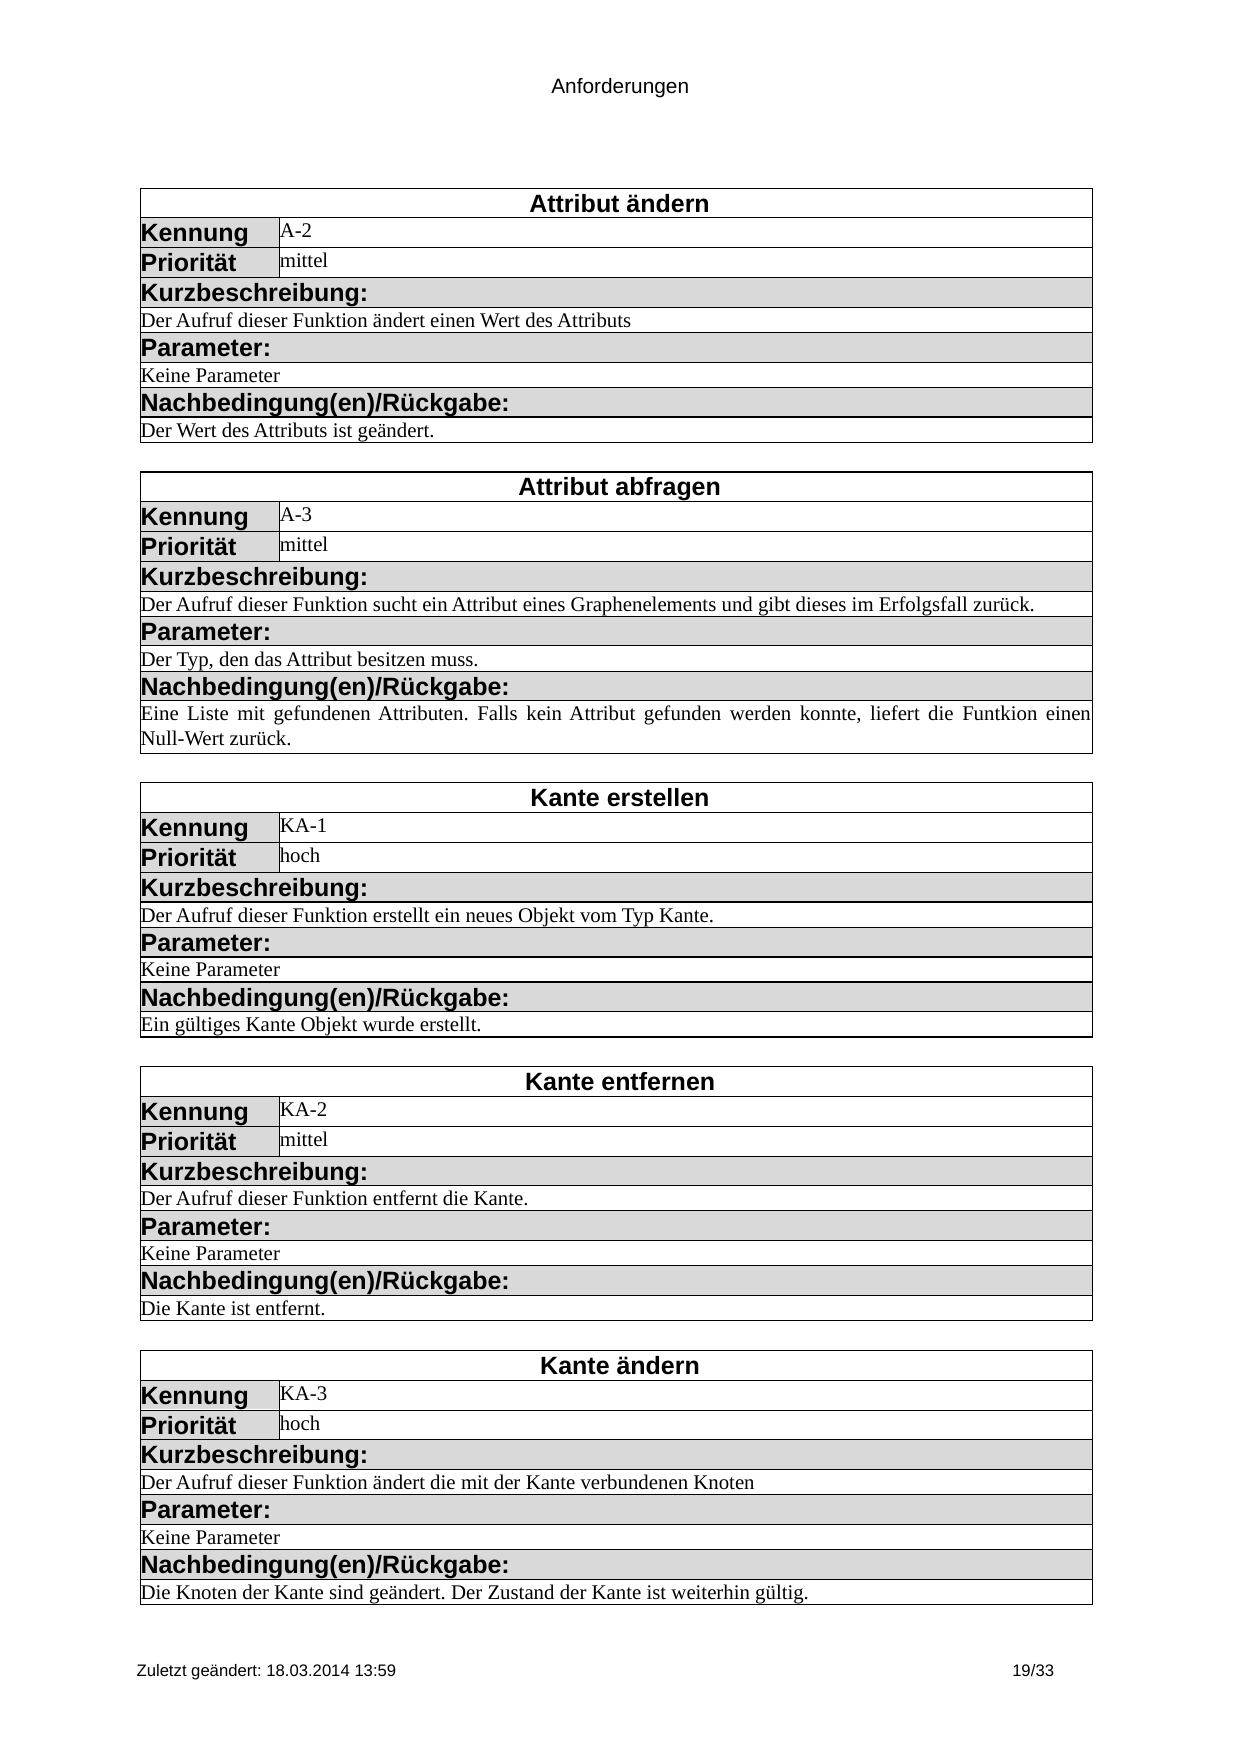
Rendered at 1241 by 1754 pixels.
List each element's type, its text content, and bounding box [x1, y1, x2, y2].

table_cell Parameter: [141, 1211, 1092, 1240]
table_cell Keine Parameter [141, 958, 1092, 981]
table_cell Kennung [141, 1381, 279, 1409]
table_cell KA-2 [280, 1097, 1092, 1126]
table_cell Priorität [141, 532, 279, 561]
table_cell Ein gültiges Kante Objekt wurde erstellt. [141, 1012, 1092, 1036]
table_cell mittel [280, 1127, 1092, 1156]
table_cell Priorität [141, 1127, 279, 1156]
table_cell KA-3 [280, 1381, 1092, 1409]
table_cell Kennung [141, 502, 279, 531]
table_cell Der Aufruf dieser Funktion ändert die mit der Kante verbundenen Knoten [141, 1470, 1092, 1494]
table_cell Kennung [141, 813, 279, 842]
table_cell Kurzbeschreibung: [141, 873, 1092, 901]
table_cell Der Aufruf dieser Funktion entfernt die Kante. [141, 1186, 1092, 1210]
table_cell Keine Parameter [141, 1525, 1092, 1549]
table_cell Nachbedingung(en)/Rückgabe: [141, 1550, 1092, 1579]
table_cell Parameter: [141, 333, 1092, 362]
table_cell Priorität [141, 843, 279, 872]
table_cell Kennung [141, 1097, 279, 1126]
table_cell Nachbedingung(en)/Rückgabe: [141, 388, 1092, 416]
table_cell Der Wert des Attributs ist geändert. [141, 418, 1092, 442]
table_header Kante ändern [141, 1351, 1092, 1380]
table_cell Keine Parameter [141, 363, 1092, 387]
table_cell Der Aufruf dieser Funktion erstellt ein neues Objekt vom Typ Kante. [141, 903, 1092, 927]
table_cell Nachbedingung(en)/Rückgabe: [141, 983, 1092, 1011]
table_cell hoch [280, 843, 1092, 872]
table_cell Der Aufruf dieser Funktion sucht ein Attribut eines Graphenelements und gibt dieses im Erfolgsfall zurück. [141, 592, 1092, 616]
table_cell Priorität [141, 1411, 279, 1439]
table_cell mittel [280, 248, 1092, 277]
table_cell hoch [280, 1411, 1092, 1439]
table_header Kante entfernen [141, 1067, 1092, 1096]
table_cell Kurzbeschreibung: [141, 562, 1092, 591]
table_cell Die Kante ist entfernt. [141, 1296, 1092, 1320]
table_cell Eine Liste mit gefundenen Attributen. Falls kein Attribut gefunden werden konnte, liefert die Funtkion einen Null-Wert zurück. [141, 701, 1092, 752]
table_cell Die Knoten der Kante sind geändert. Der Zustand der Kante ist weiterhin gültig. [141, 1580, 1092, 1604]
table_cell Parameter: [141, 928, 1092, 956]
table_cell Nachbedingung(en)/Rückgabe: [141, 1266, 1092, 1295]
table_header Attribut ändern [141, 189, 1092, 217]
table_cell Kennung [141, 218, 279, 247]
table_cell Nachbedingung(en)/Rückgabe: [141, 672, 1092, 700]
table_cell A-3 [280, 502, 1092, 531]
table_cell Der Typ, den das Attribut besitzen muss. [141, 646, 1092, 671]
table_cell Priorität [141, 248, 279, 277]
table_cell Kurzbeschreibung: [141, 278, 1092, 307]
table_cell mittel [280, 532, 1092, 561]
table_cell Keine Parameter [141, 1241, 1092, 1265]
table_header Kante erstellen [141, 783, 1092, 812]
table_cell Parameter: [141, 617, 1092, 645]
table_cell KA-1 [280, 813, 1092, 842]
table_cell Parameter: [141, 1495, 1092, 1524]
table_cell Der Aufruf dieser Funktion ändert einen Wert des Attributs [141, 308, 1092, 332]
table_cell Kurzbeschreibung: [141, 1157, 1092, 1185]
table_cell Kurzbeschreibung: [141, 1440, 1092, 1469]
table_cell A-2 [280, 218, 1092, 247]
table_header Attribut abfragen [141, 473, 1092, 501]
